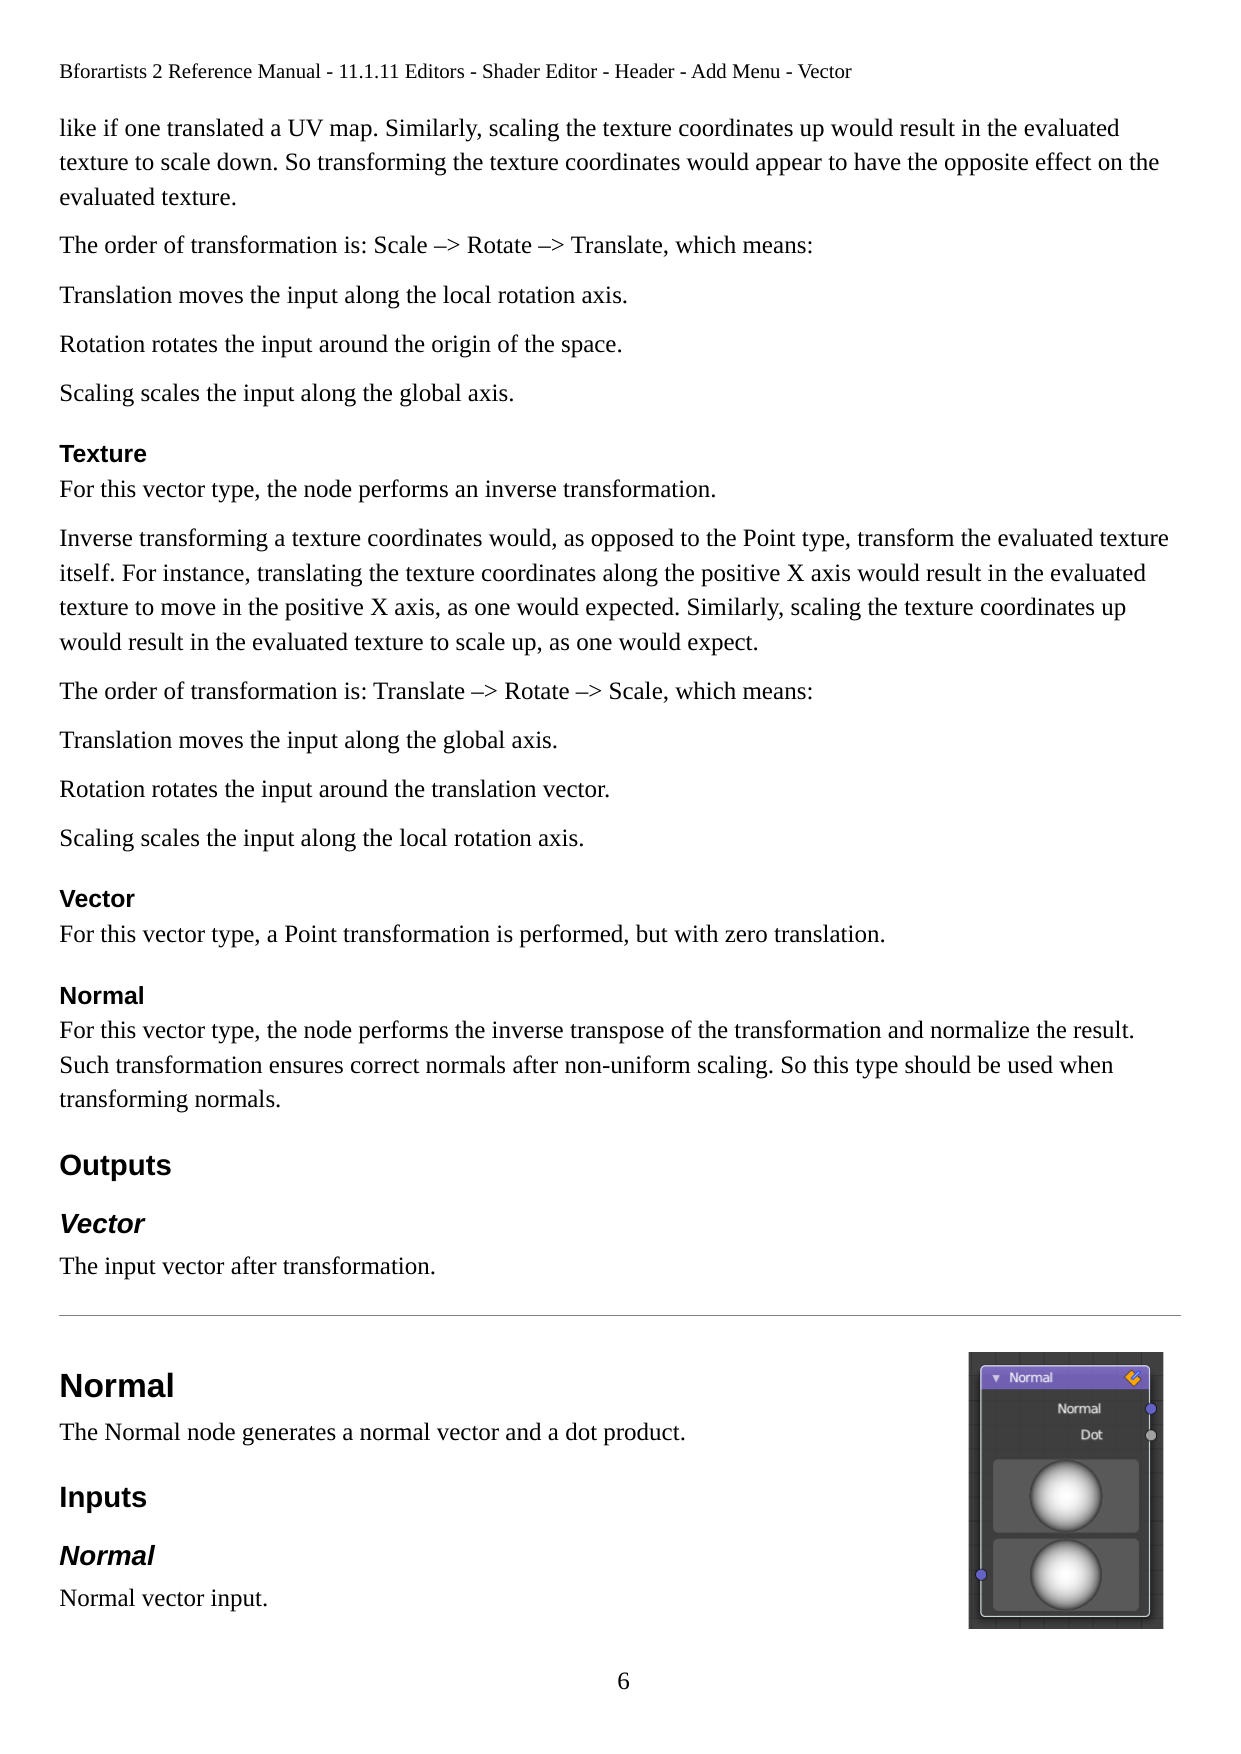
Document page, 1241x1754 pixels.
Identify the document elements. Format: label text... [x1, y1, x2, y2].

text The input vector after transformation. [59, 1251, 1181, 1280]
subtitle [1164, 1539, 1181, 1571]
text Translation moves the input along the global axis. [59, 725, 1181, 753]
subtitle Normal [59, 1365, 968, 1404]
text Translation moves the input along the local rotation axis. [59, 280, 1181, 308]
subtitle [1164, 1365, 1181, 1404]
text Rotation rotates the input around the origin of the space. [59, 329, 1181, 357]
text The order of transformation is: Translate –> Rotate –> Scale, which means: [59, 676, 1181, 704]
text Rotation rotates the input around the translation vector. [59, 774, 1181, 803]
subtitle Normal [59, 1539, 968, 1571]
subtitle Texture [59, 439, 1181, 468]
subtitle [1164, 1480, 1181, 1514]
text Normal vector input. [59, 1583, 968, 1612]
text For this vector type, the node performs an inverse transformation. [59, 474, 1181, 503]
text For this vector type, the node performs the inverse transpose of the transformation and normalize the result. Such transformation ensures correct normals after non-uniform scaling. So this type should be used when transforming normals. [59, 1016, 1181, 1113]
text For this vector type, a Point transformation is performed, but with zero translation. [59, 919, 1181, 948]
text Inverse transforming a texture coordinates would, as opposed to the Point type, transform the evaluated texture itself. For instance, translating the texture coordinates along the positive X axis would result in the evaluated texture to move in the positive X axis, as one would expected. Similarly, scaling the texture coordinates up would result in the evaluated texture to scale up, as one would expect. [59, 523, 1181, 655]
subtitle Inputs [59, 1480, 968, 1514]
subtitle Vector [59, 1207, 1181, 1239]
text The Normal node generates a normal vector and a dot product. [59, 1417, 968, 1445]
text Scaling scales the input along the local rotation axis. [59, 823, 1181, 852]
text [1164, 1583, 1181, 1612]
text The order of transformation is: Scale –> Rotate –> Translate, which means: [59, 231, 1181, 259]
subtitle Outputs [59, 1148, 1181, 1182]
picture [968, 1352, 1164, 1629]
text like if one translated a UV map. Similarly, scaling the texture coordinates up would result in the evaluated texture to scale down. So transforming the texture coordinates would appear to have the opposite effect on the evaluated texture. [59, 113, 1181, 210]
subtitle Vector [59, 884, 1181, 913]
subtitle Normal [59, 981, 1181, 1009]
text Scaling scales the input along the global axis. [59, 378, 1181, 407]
